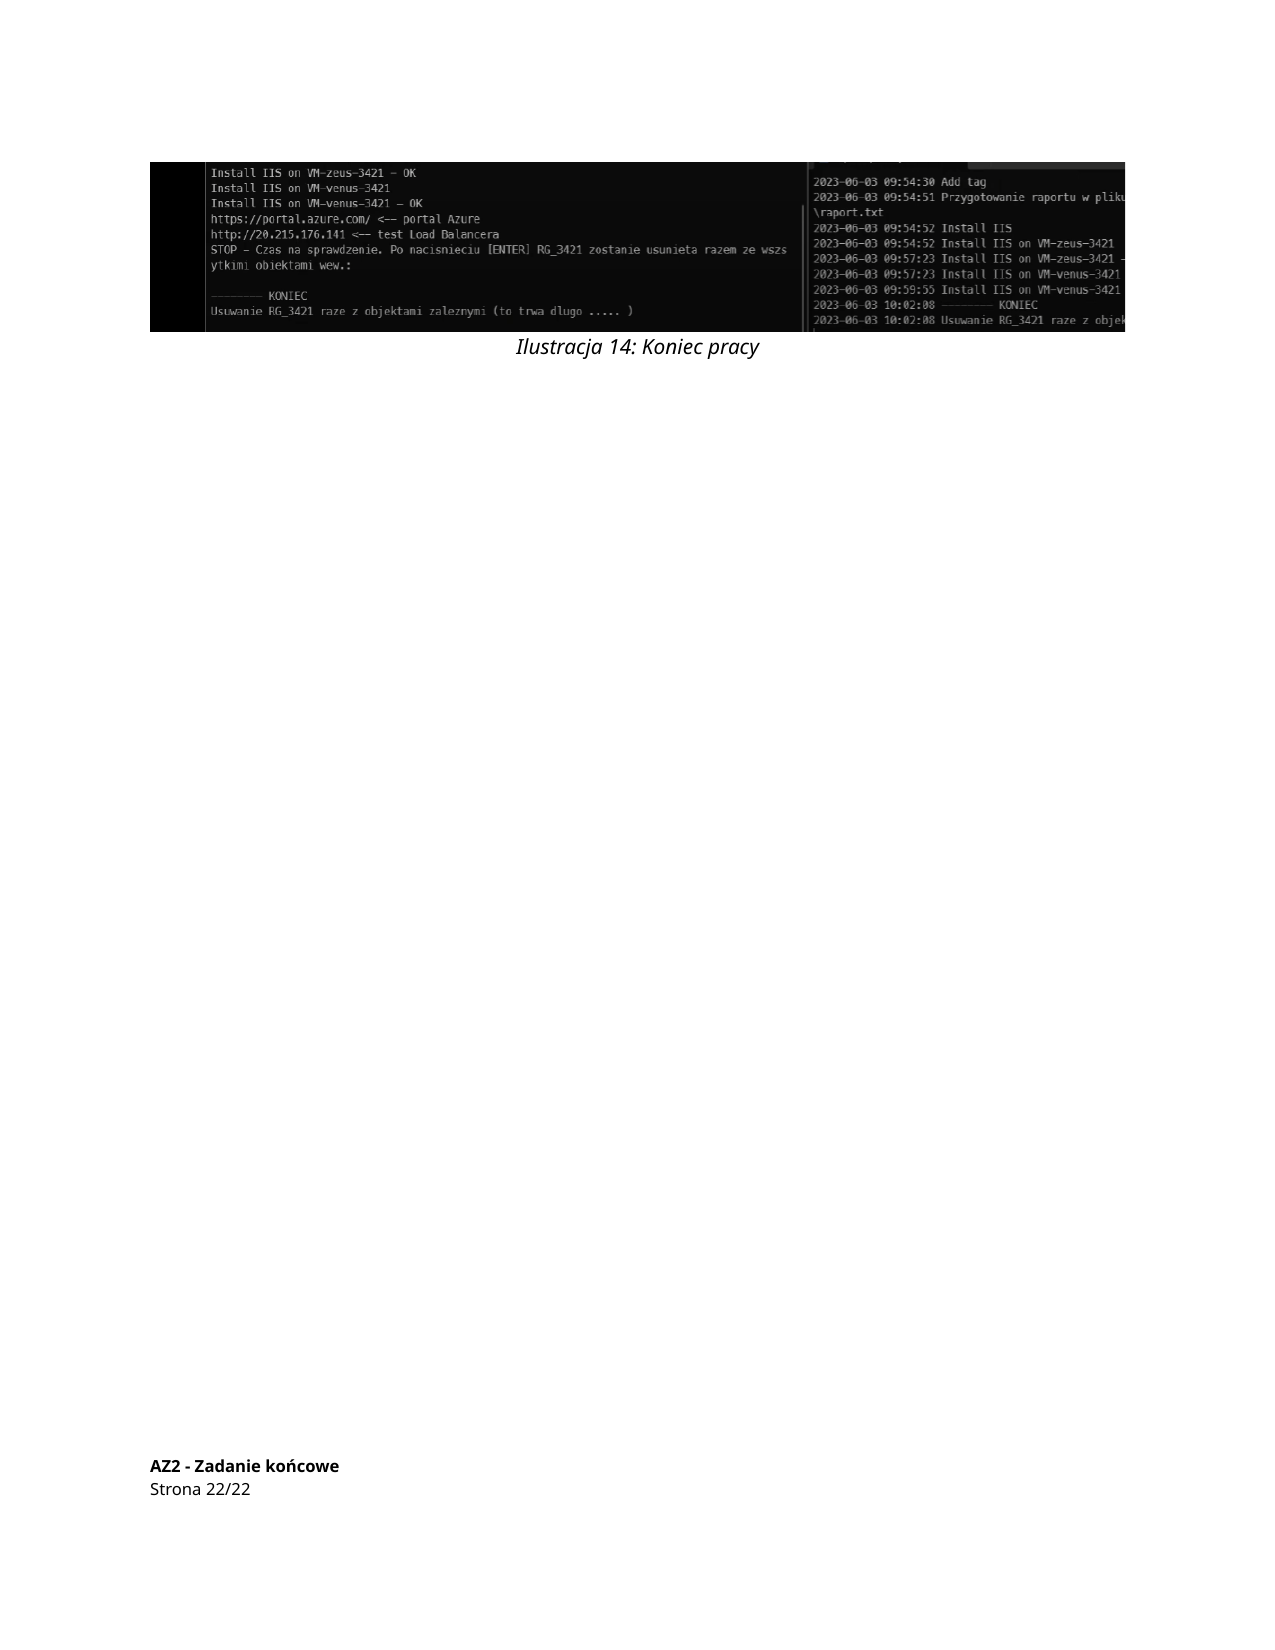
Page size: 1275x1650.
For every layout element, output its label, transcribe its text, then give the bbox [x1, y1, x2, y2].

picture [150, 162, 1125, 332]
text Ilustracja 14: Koniec pracy [150, 332, 1125, 360]
